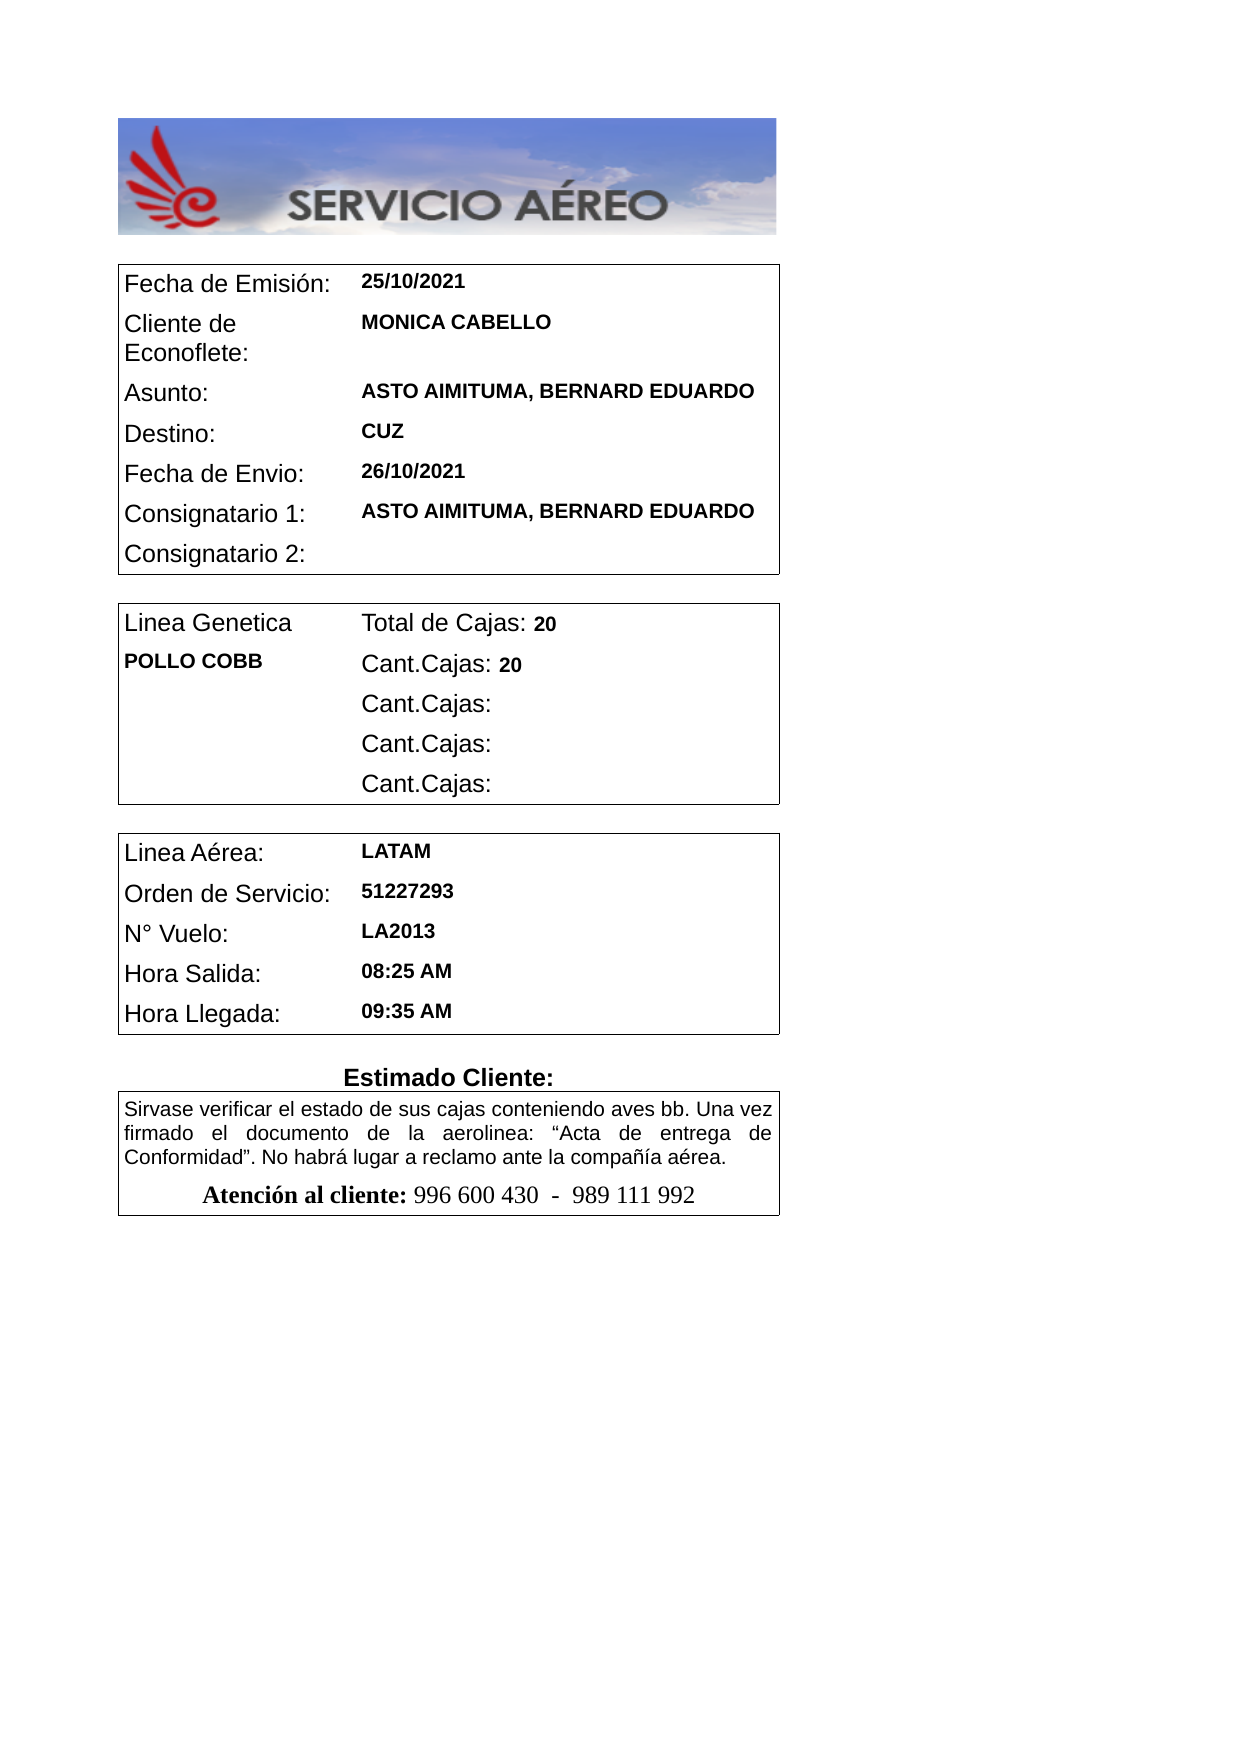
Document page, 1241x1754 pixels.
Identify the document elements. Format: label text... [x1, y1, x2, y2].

table_cell ASTO AIMITUMA, BERNARD EDUARDO [356, 493, 779, 533]
table_cell Estimado Cliente: [118, 1035, 779, 1091]
table_cell Sirvase verificar el estado de sus cajas conteniendo aves bb. Una vez firmado el documento de la aerolinea: “Acta de entrega de Conformidad”. No habrá lugar a reclamo ante la compañía aérea. [119, 1092, 779, 1175]
table_cell Atención al cliente: 996 600 430 - 989 111 992 [119, 1175, 779, 1215]
table_cell [119, 683, 356, 723]
table_cell Cant.Cajas: [356, 683, 779, 723]
table_cell 26/10/2021 [356, 453, 779, 493]
table_cell Destino: [119, 413, 356, 453]
table_cell [119, 723, 356, 763]
table_cell LA2013 [356, 913, 779, 953]
table_cell Orden de Servicio: [119, 873, 356, 913]
table_cell MONICA CABELLO [356, 304, 779, 373]
table_cell [118, 575, 356, 603]
table_cell Cliente de Econoflete: [119, 304, 356, 373]
table_header Fecha de Emisión: [119, 265, 356, 304]
table_cell POLLO COBB [119, 643, 356, 683]
table_cell Cant.Cajas: [356, 764, 779, 804]
table_cell N° Vuelo: [119, 913, 356, 953]
table_cell 51227293 [356, 873, 779, 913]
table_cell [356, 575, 779, 603]
table_cell Hora Salida: [119, 953, 356, 993]
table_cell [119, 764, 356, 804]
table_cell [356, 805, 779, 833]
table_cell Cant.Cajas: 20 [356, 643, 779, 683]
table_cell 09:35 AM [356, 994, 779, 1034]
table_cell Linea Genetica [119, 604, 356, 643]
table_cell ASTO AIMITUMA, BERNARD EDUARDO [356, 373, 779, 413]
table_cell Cant.Cajas: [356, 723, 779, 763]
table_cell [356, 534, 779, 574]
table_header 25/10/2021 [356, 265, 779, 304]
table_cell Linea Aérea: [119, 834, 356, 873]
table_cell LATAM [356, 834, 779, 873]
table_cell Consignatario 2: [119, 534, 356, 574]
table_cell CUZ [356, 413, 779, 453]
picture [118, 118, 777, 235]
table_cell Total de Cajas: 20 [356, 604, 779, 643]
table_cell [118, 805, 356, 833]
table_cell 08:25 AM [356, 953, 779, 993]
table_cell Asunto: [119, 373, 356, 413]
table_cell Consignatario 1: [119, 493, 356, 533]
table_cell Fecha de Envio: [119, 453, 356, 493]
table_cell Hora Llegada: [119, 994, 356, 1034]
